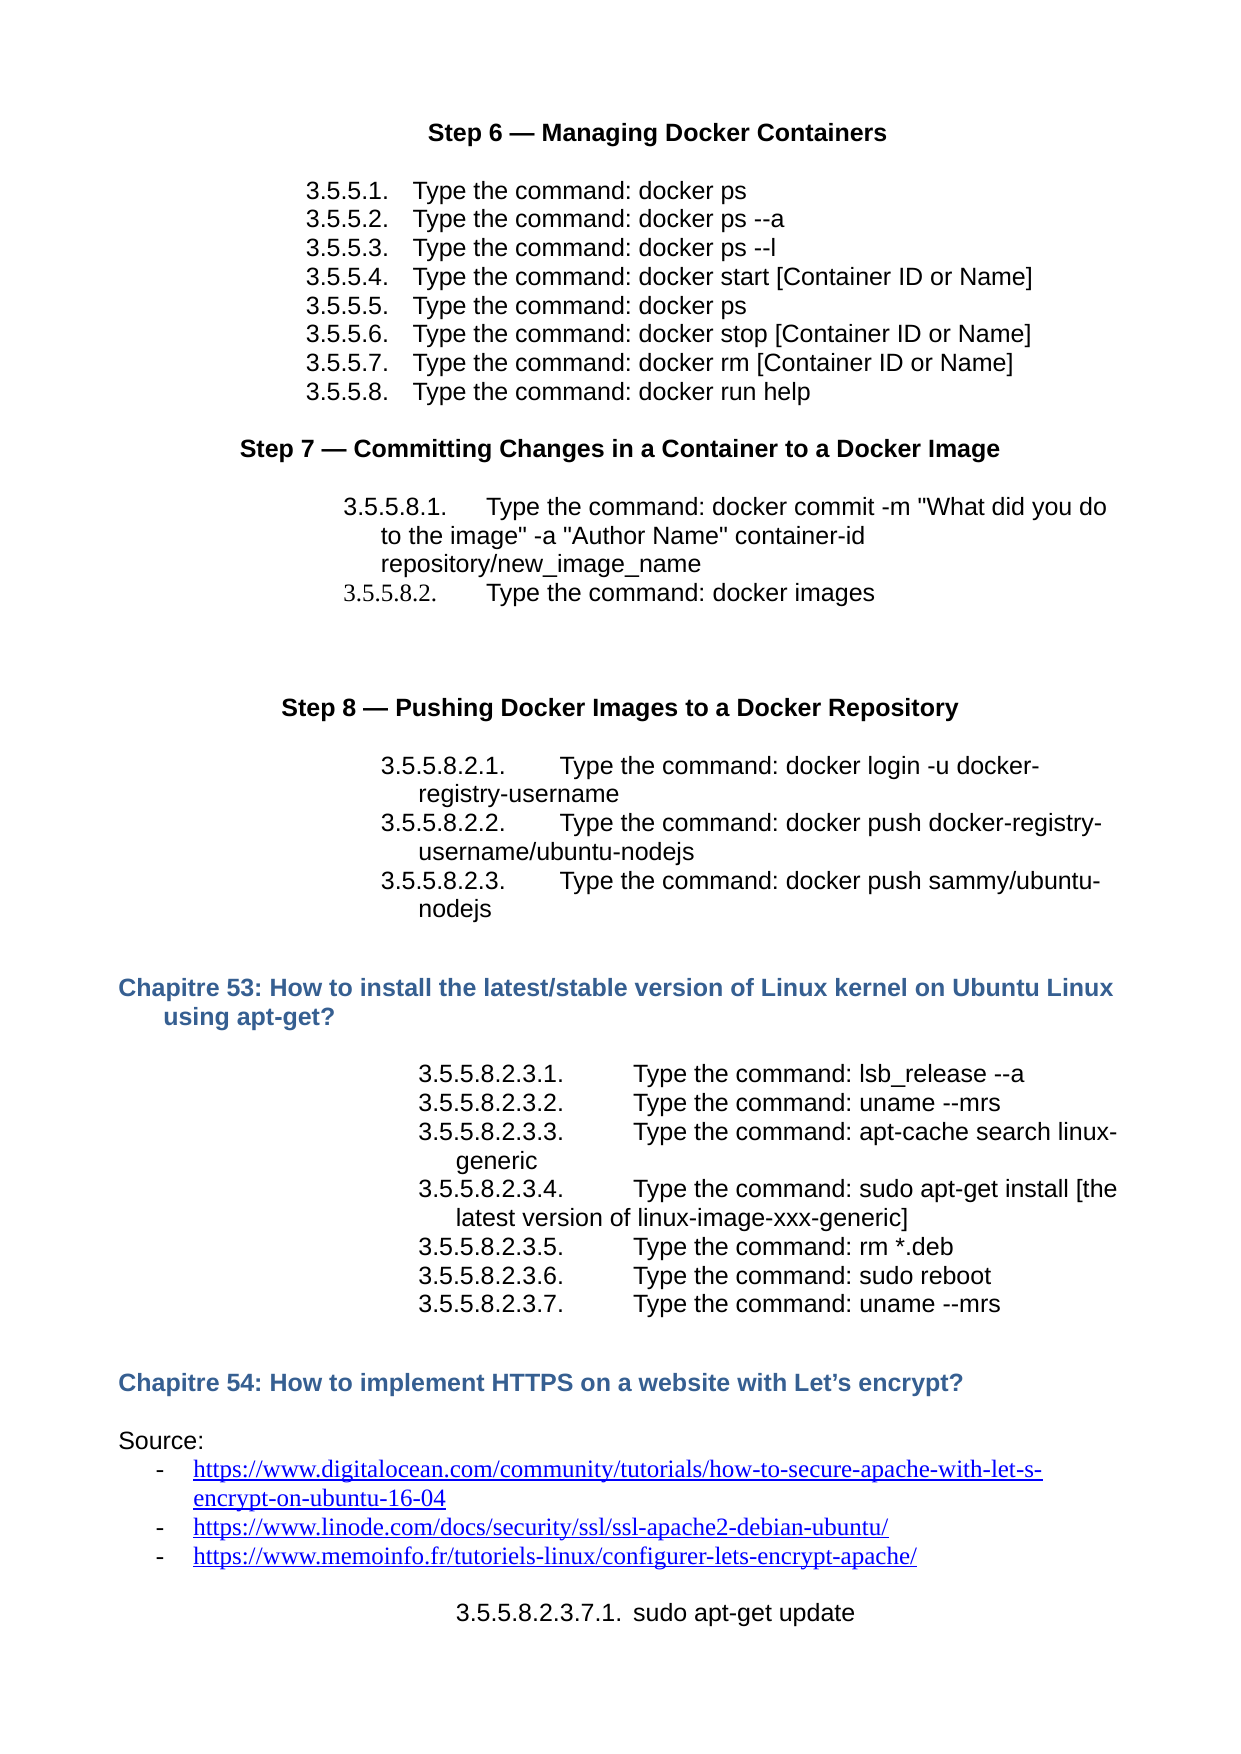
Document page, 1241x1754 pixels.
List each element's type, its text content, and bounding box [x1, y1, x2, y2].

list Type the command: docker ps [306, 176, 1122, 204]
list Type the command: apt-cache search linux-generic [418, 1117, 1122, 1174]
list Type the command: docker login -u docker-registry-username [381, 751, 1122, 808]
list Type the command: docker rm [Container ID or Name] [306, 348, 1122, 377]
list Type the command: docker ps --l [306, 233, 1122, 262]
list sudo apt-get update [456, 1598, 1122, 1627]
list Type the command: docker ps --a [306, 204, 1122, 233]
list Type the command: docker ps [306, 291, 1122, 319]
subtitle Chapitre 54: How to implement HTTPS on a website with Let’s encrypt? [118, 1368, 1122, 1397]
list Type the command: docker run help [306, 377, 1122, 406]
text Step 8 — Pushing Docker Images to a Docker Repository [118, 693, 1122, 722]
list https://www.memoinfo.fr/tutoriels-linux/configurer-lets-encrypt-apache/ [156, 1541, 1122, 1569]
list https://www.linode.com/docs/security/ssl/ssl-apache2-debian-ubuntu/ [156, 1512, 1122, 1541]
list Type the command: sudo apt-get install [the latest version of linux-image-xxx-generic] [418, 1174, 1122, 1232]
list Type the command: lsb_release --a [418, 1059, 1122, 1088]
list Type the command: sudo reboot [418, 1261, 1122, 1289]
text Source: [118, 1426, 1122, 1454]
text Step 7 — Committing Changes in a Container to a Docker Image [118, 434, 1122, 463]
list Type the command: docker start [Container ID or Name] [306, 262, 1122, 291]
list Type the command: docker stop [Container ID or Name] [306, 319, 1122, 348]
list Type the command: uname --mrs [418, 1088, 1122, 1117]
list Type the command: docker push sammy/ubuntu-nodejs [381, 866, 1122, 923]
list Type the command: docker images [343, 578, 1122, 607]
subtitle Chapitre 53: How to install the latest/stable version of Linux kernel on Ubuntu Linux using apt-get? [118, 973, 1122, 1031]
list Type the command: docker commit -m "What did you do to the image" -a "Author Name" container-id repository/new_image_name [343, 492, 1122, 578]
list https://www.digitalocean.com/community/tutorials/how-to-secure-apache-with-let-s-encrypt-on-ubuntu-16-04 [156, 1454, 1122, 1512]
list Type the command: rm *.deb [418, 1232, 1122, 1261]
list Type the command: docker push docker-registry-username/ubuntu-nodejs [381, 808, 1122, 866]
list Type the command: uname --mrs [418, 1289, 1122, 1318]
list Step 6 — Managing Docker Containers [193, 118, 1122, 147]
